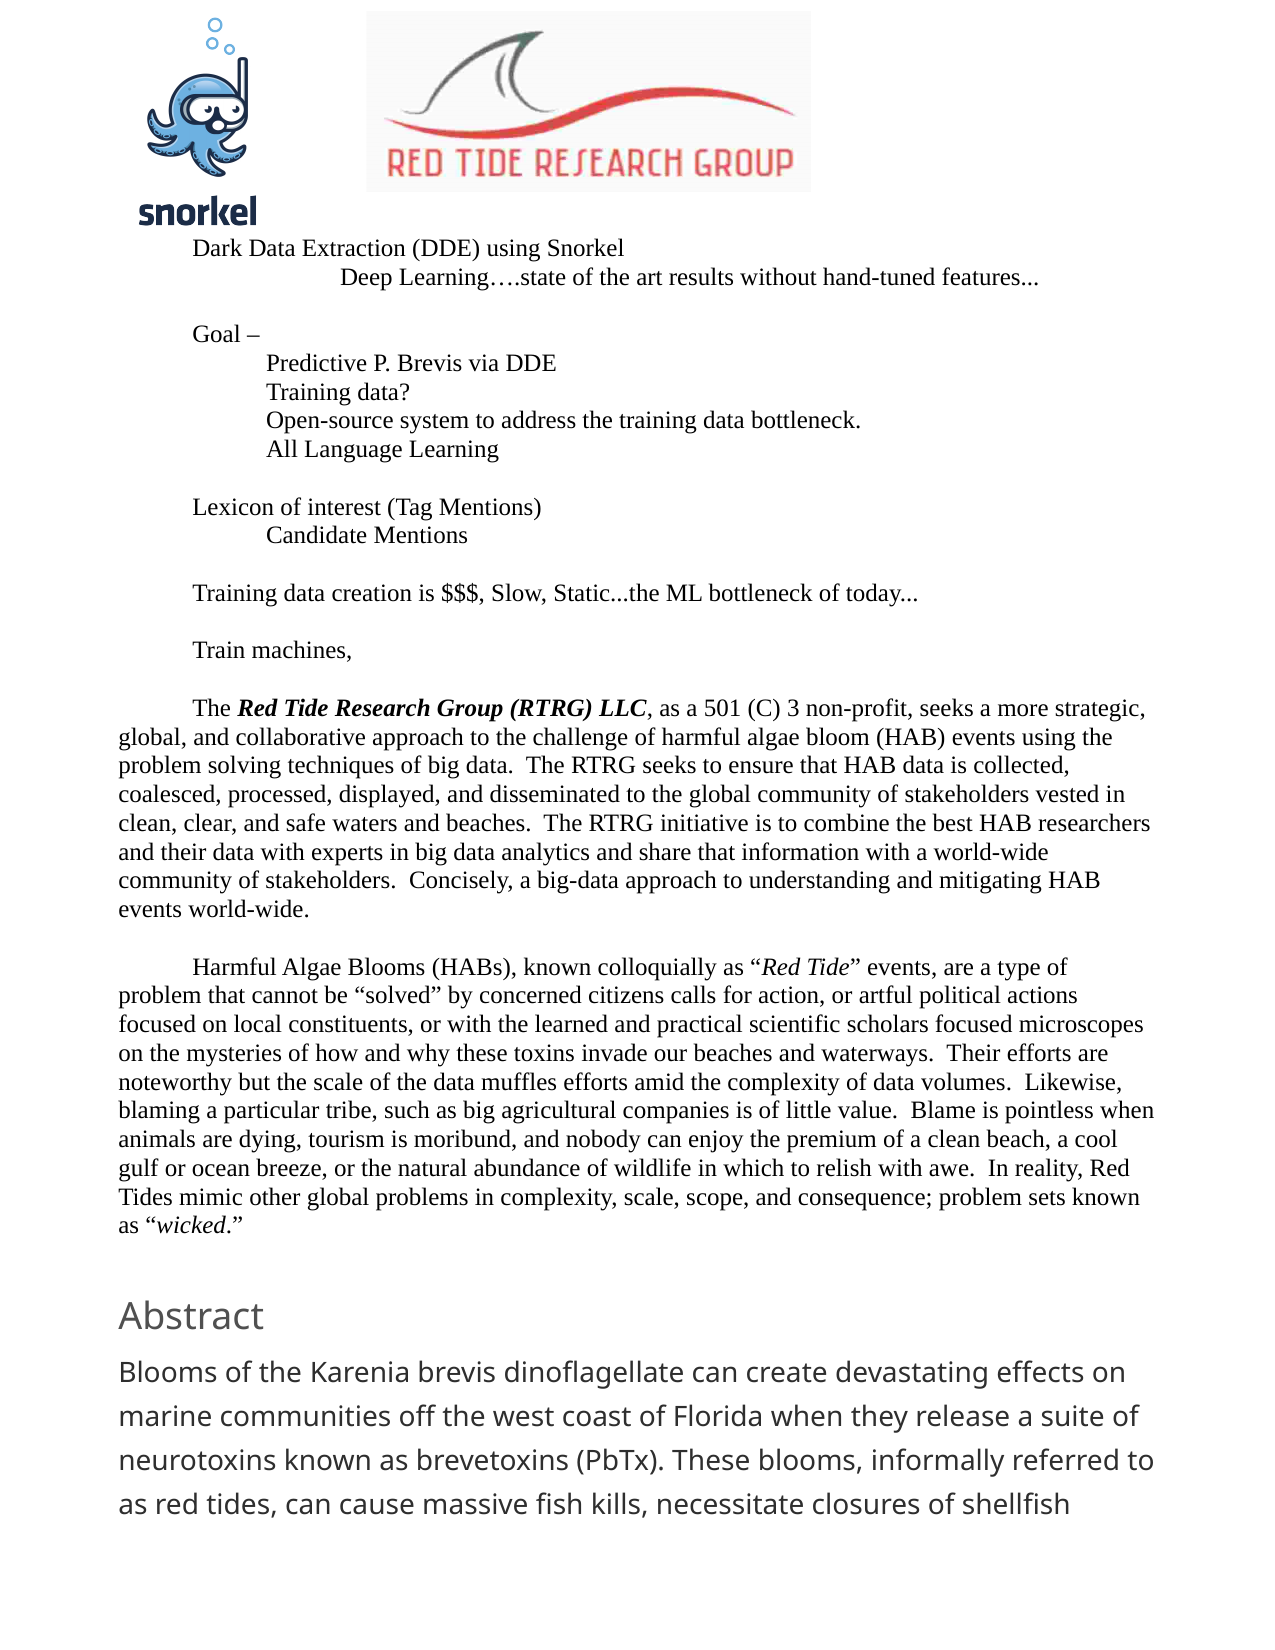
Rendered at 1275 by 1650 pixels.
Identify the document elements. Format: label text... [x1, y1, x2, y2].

picture [138, 12, 257, 231]
text Lexicon of interest (Tag Mentions) [118, 492, 1157, 521]
text Candidate Mentions [118, 521, 1157, 549]
text Training data creation is $$$, Slow, Static...the ML bottleneck of today... [118, 578, 1157, 607]
text Dark Data Extraction (DDE) using Snorkel [118, 233, 1157, 262]
text Training data? [118, 377, 1157, 406]
text Harmful Algae Blooms (HABs), known colloquially as “Red Tide” events, are a type of problem that cannot be “solved” by concerned citizens calls for action, or artful political actions focused on local constituents, or with the learned and practical scientific scholars focused microscopes on the mysteries of how and why these toxins invade our beaches and waterways. Their efforts are noteworthy but the scale of the data muffles efforts amid the complexity of data volumes. Likewise, blaming a particular tribe, such as big agricultural companies is of little value. Blame is pointless when animals are dying, tourism is moribund, and nobody can enjoy the premium of a clean beach, a cool gulf or ocean breeze, or the natural abundance of wildlife in which to relish with awe. In reality, Red Tides mimic other global problems in complexity, scale, scope, and consequence; problem sets known as “wicked.” [118, 952, 1157, 1239]
text Open-source system to address the training data bottleneck. [118, 406, 1157, 434]
picture [366, 11, 811, 192]
text Predictive P. Brevis via DDE [118, 348, 1157, 377]
text The Red Tide Research Group (RTRG) LLC, as a 501 (C) 3 non-profit, seeks a more strategic, global, and collaborative approach to the challenge of harmful algae bloom (HAB) events using the problem solving techniques of big data. The RTRG seeks to ensure that HAB data is collected, coalesced, processed, displayed, and disseminated to the global community of stakeholders vested in clean, clear, and safe waters and beaches. The RTRG initiative is to combine the best HAB researchers and their data with experts in big data analytics and share that information with a world-wide community of stakeholders. Concisely, a big-data approach to understanding and mitigating HAB events world-wide. [118, 693, 1157, 923]
text Train machines, [118, 636, 1157, 664]
text Deep Learning….state of the art results without hand-tuned features... [118, 262, 1157, 291]
subtitle Abstract [118, 1289, 1157, 1340]
text Goal – [118, 319, 1157, 348]
text All Language Learning [118, 434, 1157, 463]
text Blooms of the Karenia brevis dinoflagellate can create devastating effects on marine communities off the west coast of Florida when they release a suite of neurotoxins known as brevetoxins (PbTx). These blooms, informally referred to as red tides, can cause massive fish kills, necessitate closures of shellfish [118, 1352, 1157, 1523]
